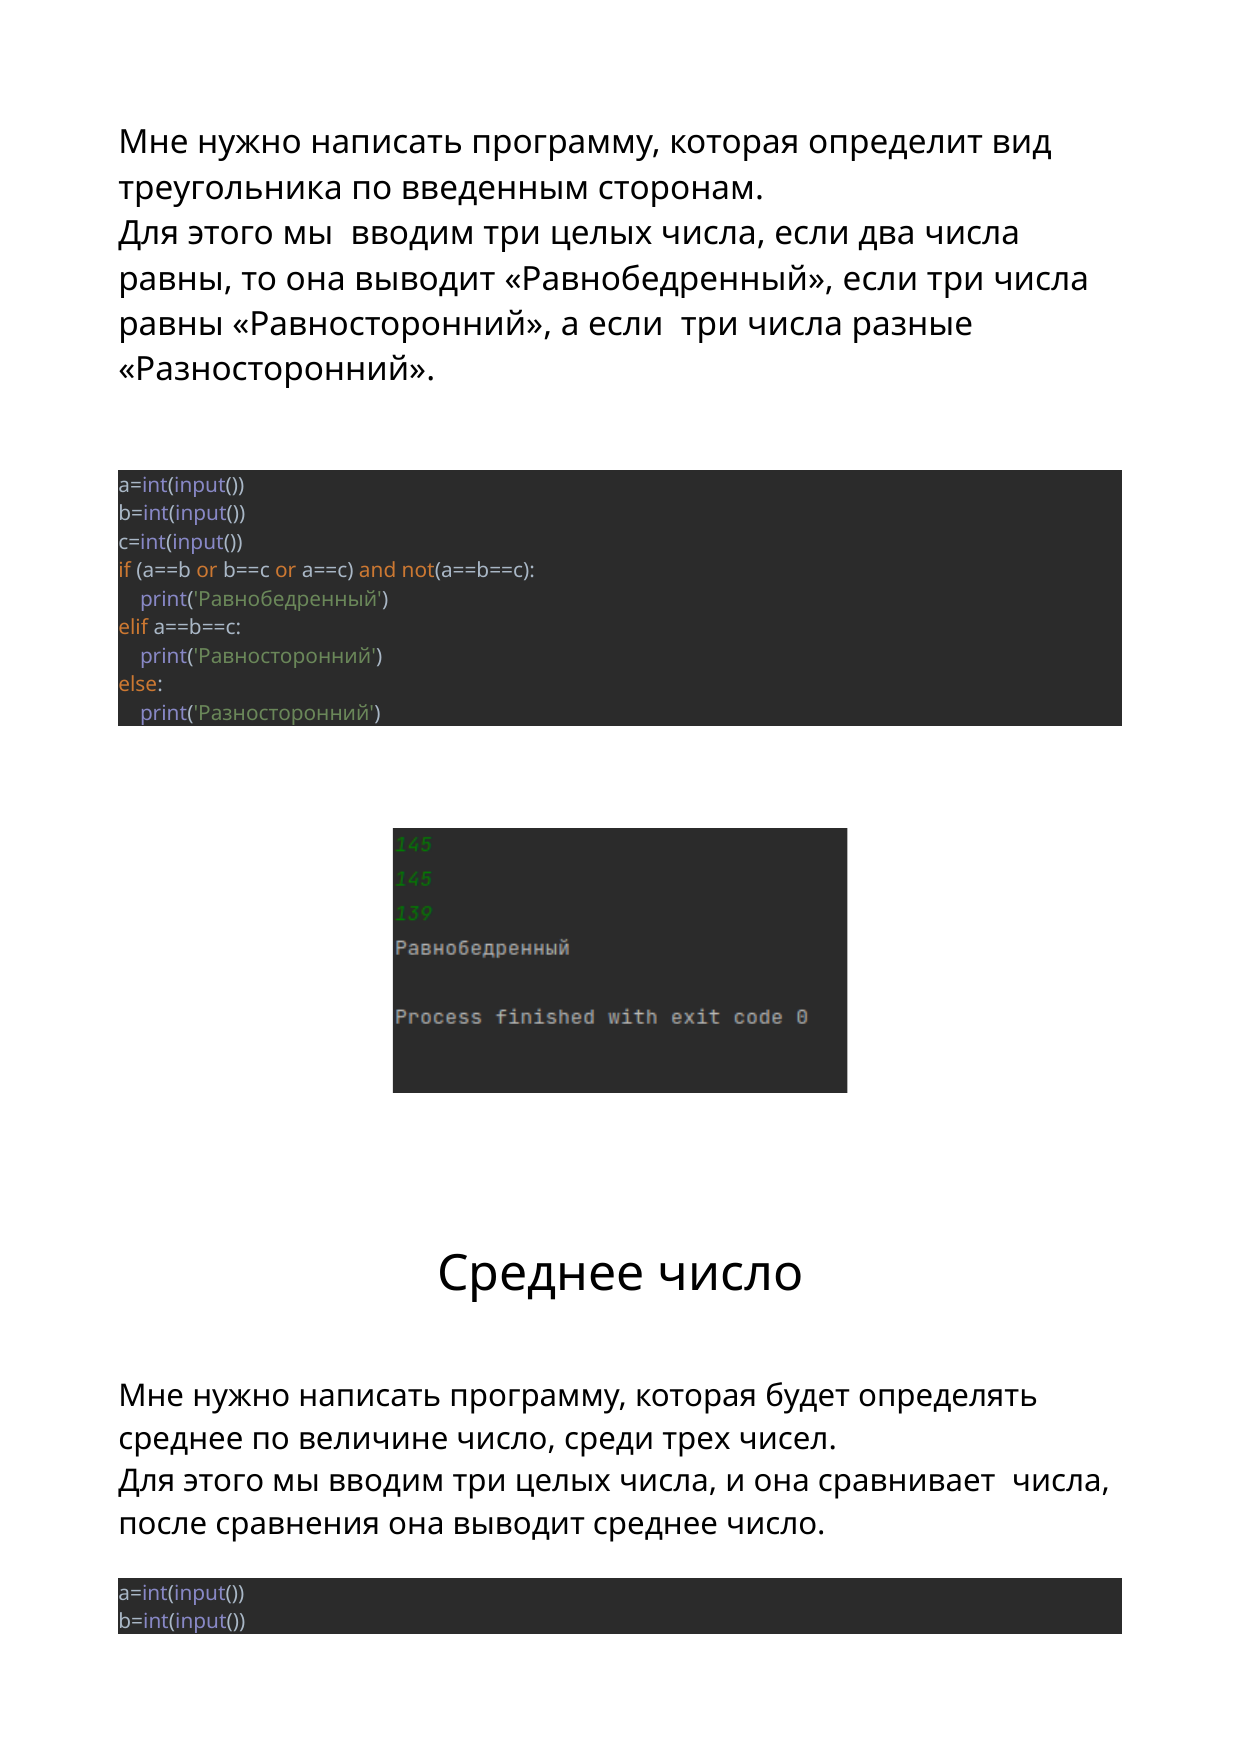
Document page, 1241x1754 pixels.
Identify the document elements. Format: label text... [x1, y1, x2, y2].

text Для этого мы вводим три целых числа, и она сравнивает числа, после сравнения она выводит среднее число. [118, 1458, 1122, 1544]
text Мне нужно написать программу, которая будет определять среднее по величине число, среди трех чисел. [118, 1373, 1122, 1458]
text a=int(input()) b=int(input()) c=int(input()) if (a==b or b==c or a==c) and not(a==b==c): print('Равнобедренный') elif a==b==c: print('Равносторонний') else: print('Разносторонний') [118, 470, 1122, 726]
text Для этого мы вводим три целых числа, если два числа равны, то она выводит «Равнобедренный», если три числа равны «Равносторонний», а если три числа разные «Разносторонний». [118, 209, 1122, 391]
text a=int(input()) b=int(input()) [118, 1578, 1122, 1634]
text Мне нужно написать программу, которая определит вид треугольника по введенным сторонам. [118, 118, 1122, 209]
text Среднее число [118, 1237, 1122, 1305]
